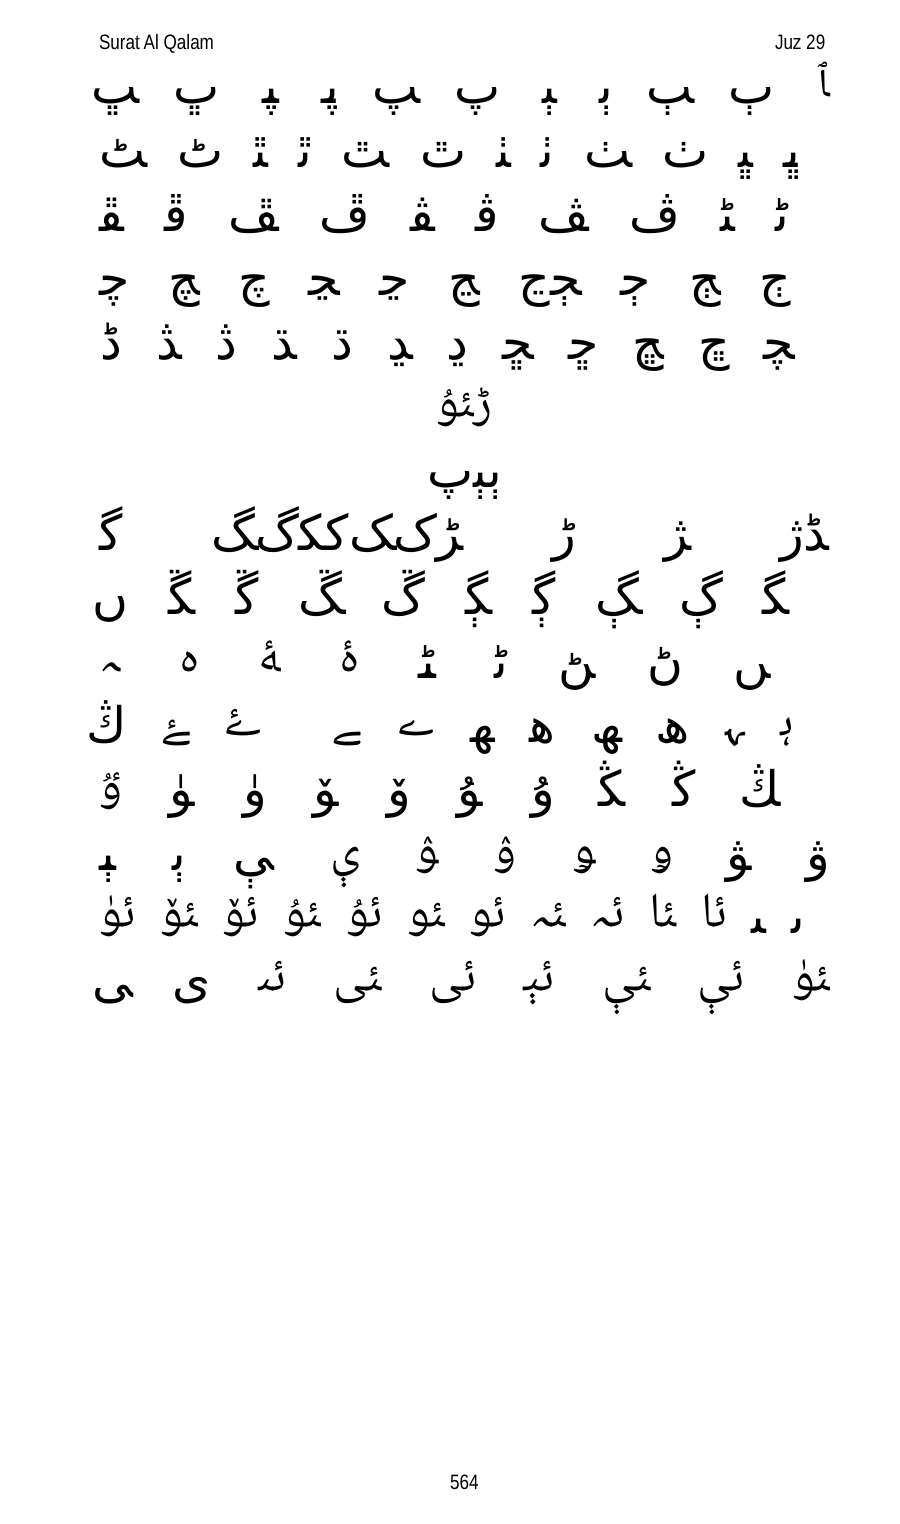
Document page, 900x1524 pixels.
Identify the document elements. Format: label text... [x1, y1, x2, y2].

text ﮨ ﮩ ﮪ ﮫ ﮬ ﮭ ﮮ ﮯ ﮰ ﮱ ﯓ [99, 698, 829, 762]
text ﯔ ﯕ ﯖ ﯗ ﯘ ﯙ ﯚ ﯛ ﯜ ﯝ [99, 762, 829, 826]
text ﮌﯱ [99, 379, 829, 443]
text ﯨ ﯩ ﯪ ﯫ ﯬ ﯭ ﯮ ﯯ ﯰ ﯱ ﯲ ﯳ ﯴ [99, 890, 829, 954]
text ﭽ ﭾ ﭿ ﮀ ﮁ ﮂ ﮃ ﮄ ﮅ ﮆ ﮇ ﮈ [99, 315, 829, 379]
text ﯞ ﯟ ﯠ ﯡ ﯢ ﯣ ﯤ ﯥ ﯦ ﯧ [99, 826, 829, 890]
text ﮉﮊ ﮋ ﮌ ﮍﮎﮏﮐﮑﮒﮓ ﮔ [99, 507, 829, 571]
text ﮟ ﮠ ﮡ ﮢ ﮣ ﮤ ﮥ ﮦ ﮧ [99, 635, 829, 698]
text ﭨ ﭩ ﭪ ﭫ ﭬ ﭭ ﭮ ﭯ ﭰ ﭱ [99, 188, 829, 252]
text ﮕ ﮖ ﮗ ﮘ ﮙ ﮚ ﮛ ﮜ ﮝ ﮞ [99, 571, 829, 635]
text ﭲ ﭳ ﭴ ﭵﭶ ﭷ ﭸ ﭹ ﭺ ﭻ ﭼ [99, 252, 829, 315]
text ﭜ ﭝ ﭞ ﭟ ﭠ ﭡ ﭢ ﭣ ﭤ ﭥ ﭦ ﭧ [99, 124, 829, 188]
text ﭑ ﭒ ﭓ ﭔ ﭕ ﭖ ﭗ ﭘ ﭙ ﭚ ﭛ [99, 60, 829, 124]
text ﭔﭕﭖ [99, 443, 829, 507]
text ﯵ ﯶ ﯷ ﯸ ﯹ ﯺ ﯻ ﯼ ﯽ [99, 954, 829, 1018]
